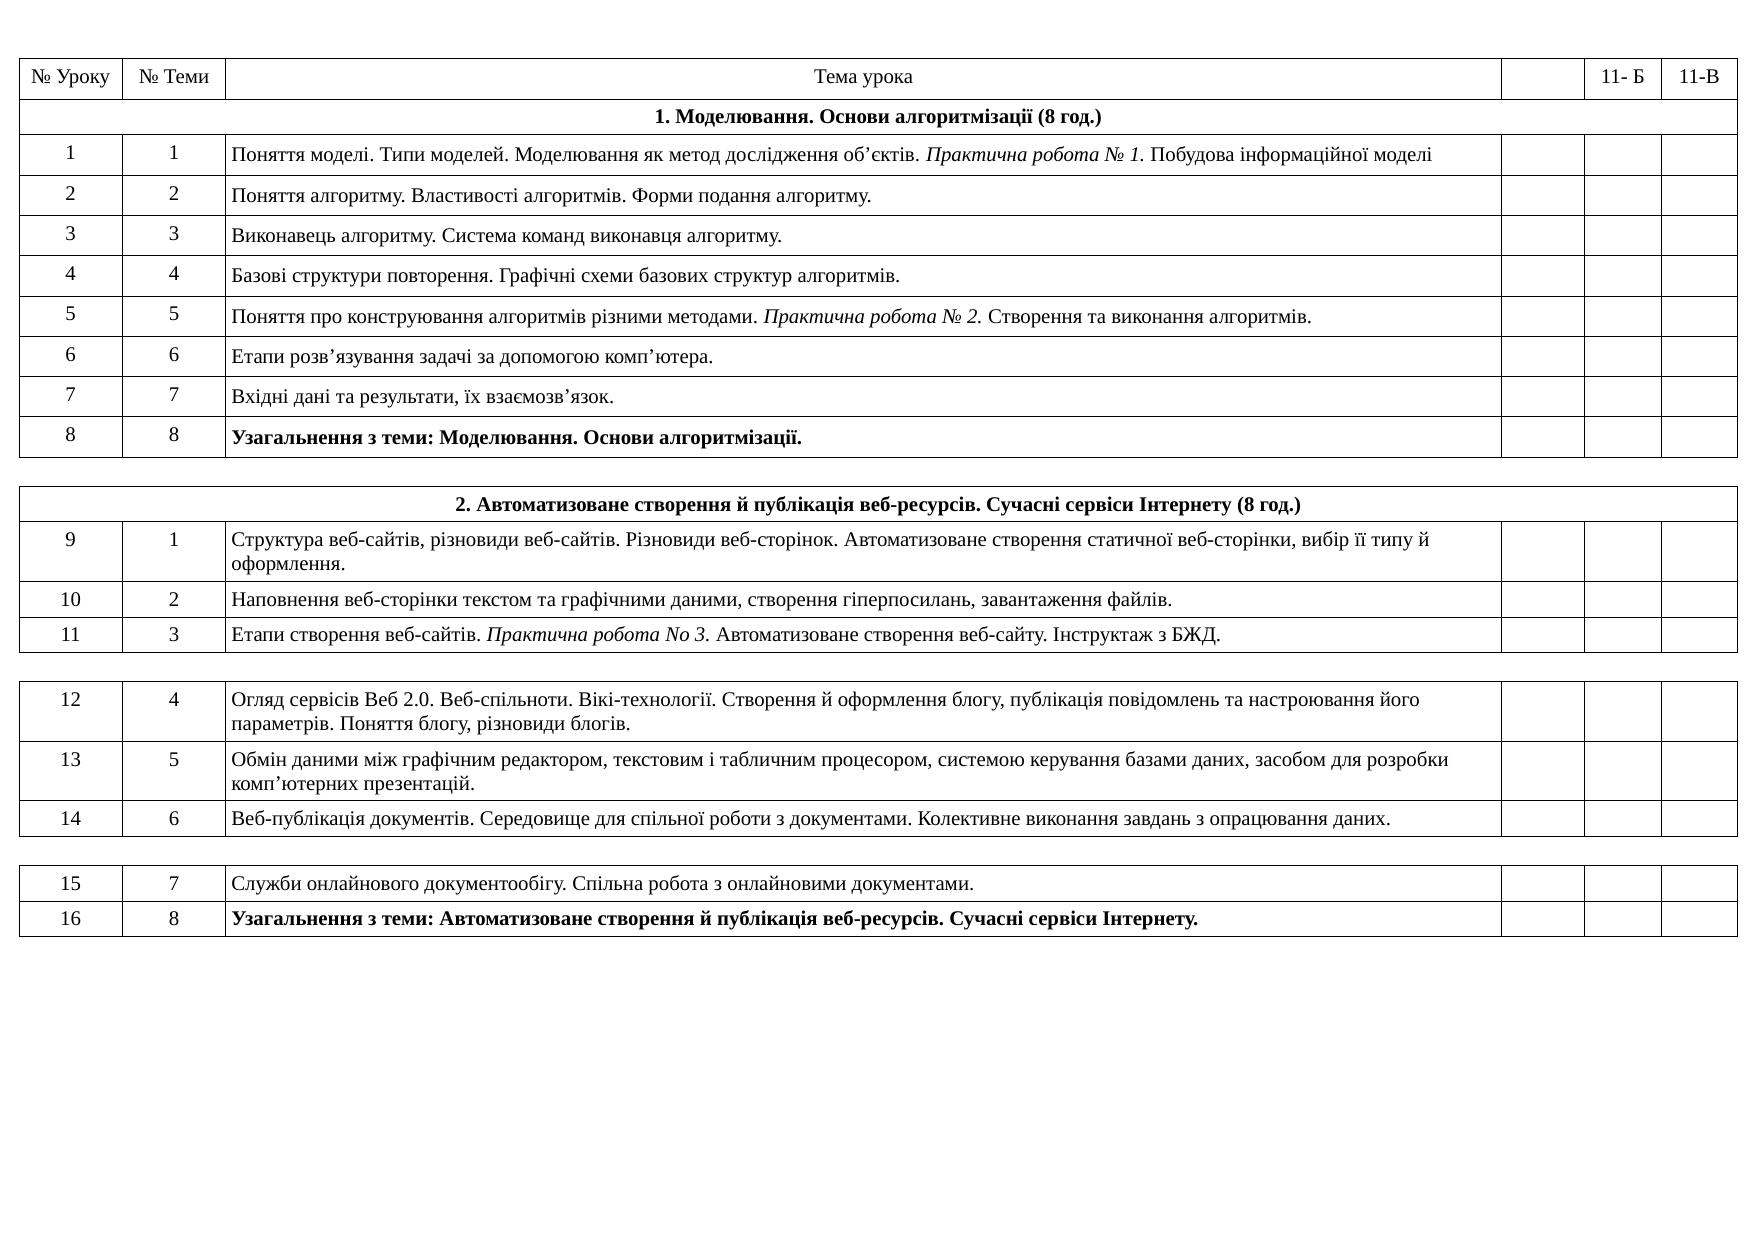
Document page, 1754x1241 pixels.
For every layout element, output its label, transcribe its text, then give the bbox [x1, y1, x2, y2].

table_cell 3 [123, 216, 225, 255]
table_cell [1662, 377, 1737, 416]
table_header [1502, 59, 1584, 99]
table_header [1502, 866, 1584, 901]
table_header [1662, 866, 1737, 901]
table_cell 16 [20, 902, 122, 936]
table_cell 6 [123, 337, 225, 376]
table_cell 3 [20, 216, 122, 255]
table_cell [1662, 522, 1737, 581]
table_cell 6 [123, 801, 225, 836]
table_cell 6 [20, 337, 122, 376]
table_cell [1585, 417, 1661, 457]
table_cell Структура веб-сайтів, різновиди веб-сайтів. Різновиди веб-сторінок. Автоматизоване створення статичної веб-сторінки, вибір її типу й оформлення. [226, 522, 1501, 581]
table_cell 2 [123, 582, 225, 617]
table_cell [1585, 742, 1661, 800]
table_cell [1585, 135, 1661, 174]
table_cell Наповнення веб-сторінки текстом та графічними даними, створення гіперпосилань, завантаження файлів. [226, 582, 1501, 617]
table_cell [1662, 902, 1737, 936]
table_cell [1502, 337, 1584, 376]
table_header 4 [123, 682, 225, 741]
table_cell [1662, 801, 1737, 836]
table_cell [1585, 176, 1661, 215]
table_cell [1585, 801, 1661, 836]
table_cell Обмін даними між графічним редактором, текстовим і табличним процесором, системою керування базами даних, засобом для розробки комп’ютерних презентацій. [226, 742, 1501, 800]
table_cell 2 [20, 176, 122, 215]
table_cell [1585, 216, 1661, 255]
table_cell [1585, 297, 1661, 336]
table_cell [1585, 377, 1661, 416]
table_cell [1662, 417, 1737, 457]
table_cell [1585, 522, 1661, 581]
table_cell [1502, 902, 1584, 936]
table_cell [1662, 582, 1737, 617]
table_cell [1662, 618, 1737, 652]
table_cell Поняття про конструювання алгоритмів різними методами. Практична робота № 2. Створення та виконання алгоритмів. [226, 297, 1501, 336]
table_header 12 [20, 682, 122, 741]
table_header 11- Б [1585, 59, 1661, 99]
table_cell Поняття моделі. Типи моделей. Моделювання як метод дослідження об’єктів. Практична робота № 1. Побудова інформаційної моделі [226, 135, 1501, 174]
table_cell 5 [20, 297, 122, 336]
table_cell Базові структури повторення. Графічні схеми базових структур алгоритмів. [226, 256, 1501, 296]
table_cell [1502, 801, 1584, 836]
table_cell 1 [123, 522, 225, 581]
table_cell [1662, 256, 1737, 296]
table_header Тема урока [226, 59, 1501, 99]
table_cell [1502, 417, 1584, 457]
table_header [1585, 866, 1661, 901]
table_cell 7 [123, 377, 225, 416]
table_header [1585, 682, 1661, 741]
table_cell 5 [123, 297, 225, 336]
table_cell 8 [123, 902, 225, 936]
table_cell [1662, 135, 1737, 174]
table_cell 1. Моделювання. Основи алгоритмізації (8 год.) [20, 100, 1737, 134]
table_cell 2 [123, 176, 225, 215]
table_cell 5 [123, 742, 225, 800]
table_cell 10 [20, 582, 122, 617]
table_cell [1502, 176, 1584, 215]
table_header [1502, 682, 1584, 741]
table_cell [1502, 216, 1584, 255]
table_cell [1662, 176, 1737, 215]
table_cell [1585, 582, 1661, 617]
table_cell 4 [123, 256, 225, 296]
table_cell 7 [20, 377, 122, 416]
table_cell [1502, 618, 1584, 652]
table_cell 8 [20, 417, 122, 457]
table_cell [1502, 297, 1584, 336]
table_cell [1585, 902, 1661, 936]
table_cell [1502, 522, 1584, 581]
table_header 11-В [1662, 59, 1737, 99]
table_cell Вхідні дані та результати, їх взаємозв’язок. [226, 377, 1501, 416]
table_cell 1 [123, 135, 225, 174]
table_cell [1585, 337, 1661, 376]
table_header 15 [20, 866, 122, 901]
table_cell [1662, 742, 1737, 800]
table_cell [1502, 377, 1584, 416]
table_cell Етапи створення веб-сайтів. Практична робота No 3. Автоматизоване створення веб-сайту. Інструктаж з БЖД. [226, 618, 1501, 652]
table_cell 4 [20, 256, 122, 296]
table_header Служби онлайнового документообігу. Спільна робота з онлайновими документами. [226, 866, 1501, 901]
table_cell 13 [20, 742, 122, 800]
table_header № Уроку [20, 59, 122, 99]
table_cell [1502, 256, 1584, 296]
table_cell Узагальнення з теми: Автоматизоване створення й публікація веб-ресурсів. Сучасні сервіси Інтернету. [226, 902, 1501, 936]
table_cell 1 [20, 135, 122, 174]
table_header 2. Автоматизоване створення й публікація веб-ресурсів. Сучасні сервіси Інтернету (8 год.) [20, 487, 1737, 521]
table_cell [1502, 135, 1584, 174]
table_cell Узагальнення з теми: Моделювання. Основи алгоритмізації. [226, 417, 1501, 457]
table_cell [1662, 216, 1737, 255]
table_cell [1585, 618, 1661, 652]
table_header 7 [123, 866, 225, 901]
table_cell 14 [20, 801, 122, 836]
table_cell 9 [20, 522, 122, 581]
table_cell Етапи розв’язування задачі за допомогою комп’ютера. [226, 337, 1501, 376]
table_header [1662, 682, 1737, 741]
table_header № Теми [123, 59, 225, 99]
table_cell 3 [123, 618, 225, 652]
table_cell Веб-публікація документів. Середовище для спільної роботи з документами. Колективне виконання завдань з опрацювання даних. [226, 801, 1501, 836]
table_cell [1502, 582, 1584, 617]
table_cell Виконавець алгоритму. Система команд виконавця алгоритму. [226, 216, 1501, 255]
table_cell [1502, 742, 1584, 800]
table_cell [1662, 297, 1737, 336]
table_cell 8 [123, 417, 225, 457]
table_cell [1585, 256, 1661, 296]
table_header Огляд сервісів Веб 2.0. Веб-спільноти. Вікі-технології. Створення й оформлення блогу, публікація повідомлень та настроювання його параметрів. Поняття блогу, різновиди блогів. [226, 682, 1501, 741]
table_cell 11 [20, 618, 122, 652]
table_cell [1662, 337, 1737, 376]
table_cell Поняття алгоритму. Властивості алгоритмів. Форми подання алгоритму. [226, 176, 1501, 215]
